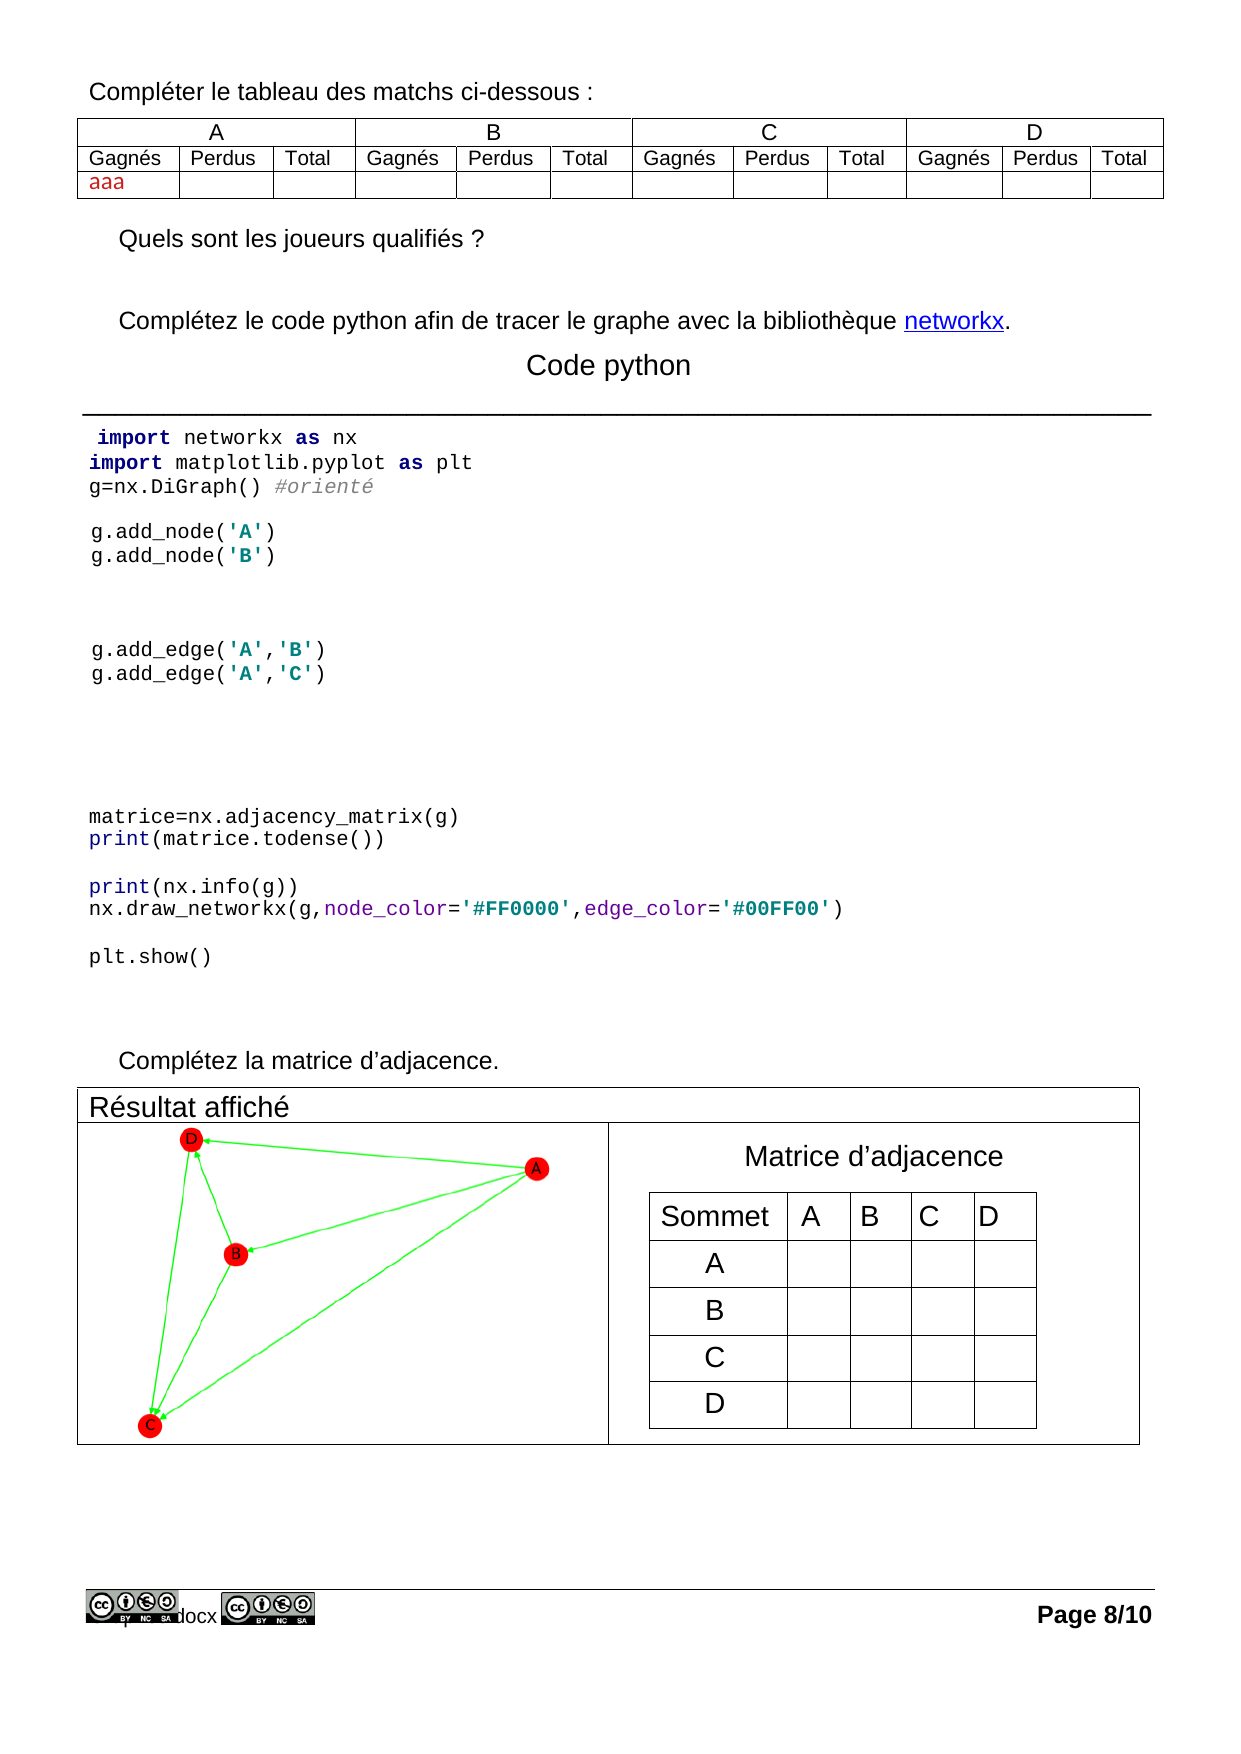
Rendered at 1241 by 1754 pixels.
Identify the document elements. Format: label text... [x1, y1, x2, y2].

text Matrice d’adjacence [744, 1139, 1139, 1172]
text [975, 1241, 1007, 1280]
text Total [828, 147, 887, 170]
text Gagnés [643, 147, 733, 170]
text [457, 172, 550, 195]
text C [704, 1336, 727, 1381]
text print(nx.info(g)) nx.draw_networkx(g,node_color='#FF0000',edge_color='#00FF00') [89, 875, 864, 921]
text [633, 172, 733, 195]
text [788, 1241, 850, 1280]
text Perdus [180, 147, 273, 170]
text [356, 172, 456, 195]
text Graphes.docx Page 8/10 [89, 1600, 1154, 1629]
text matrice=nx.adjacency_matrix(g) print(matrice.todense()) [89, 804, 476, 851]
text Total [274, 147, 333, 170]
text Code python [89, 348, 704, 382]
text Gagnés [366, 147, 456, 170]
text aaa [89, 172, 179, 195]
text Gagnés [918, 147, 1002, 170]
text D [704, 1382, 727, 1420]
text Résultat affiché [89, 1088, 509, 1122]
text [1091, 172, 1152, 195]
text B [851, 1199, 911, 1240]
text Total [1091, 147, 1154, 170]
text [1140, 1139, 1154, 1172]
text D [975, 1199, 1007, 1240]
picture [221, 1592, 315, 1625]
text [1003, 172, 1090, 195]
text Complétez la matrice d’adjacence. [89, 1046, 509, 1087]
text import networkx as nx [89, 417, 704, 451]
text [851, 1241, 911, 1280]
text C [761, 119, 887, 145]
text [180, 172, 273, 195]
text [907, 172, 1002, 195]
text g.add_node('A') g.add_node('B') [76, 521, 276, 568]
text [274, 172, 355, 195]
text Perdus [1003, 147, 1090, 170]
text C [912, 1199, 974, 1240]
text A [788, 1199, 850, 1240]
text B [486, 119, 611, 145]
text g.add_edge('A','B') g.add_edge('A','C') [76, 639, 326, 686]
picture [85, 1590, 179, 1623]
text Total [551, 147, 611, 170]
text [912, 1241, 974, 1280]
text A [209, 119, 333, 145]
text [551, 172, 632, 195]
text plt.show() [89, 946, 1154, 969]
text [828, 172, 906, 195]
text A [660, 1241, 787, 1280]
text __________________________________________________________________ [83, 383, 1240, 416]
text D [1026, 119, 1154, 145]
text Compléter le tableau des matchs ci-dessous : [89, 76, 1154, 105]
text Perdus [457, 147, 550, 170]
text Sommet [660, 1199, 787, 1240]
text Perdus [734, 147, 827, 170]
text [734, 172, 827, 195]
text B [704, 1293, 727, 1335]
text Gagnés [89, 147, 179, 170]
text import matplotlib.pyplot as plt g=nx.DiGraph() #orienté [89, 452, 489, 499]
text Complétez le code python afin de tracer le graphe avec la bibliothèque networkx. [118, 306, 1154, 335]
picture [133, 1123, 552, 1444]
text Quels sont les joueurs qualifiés ? [118, 224, 1154, 253]
